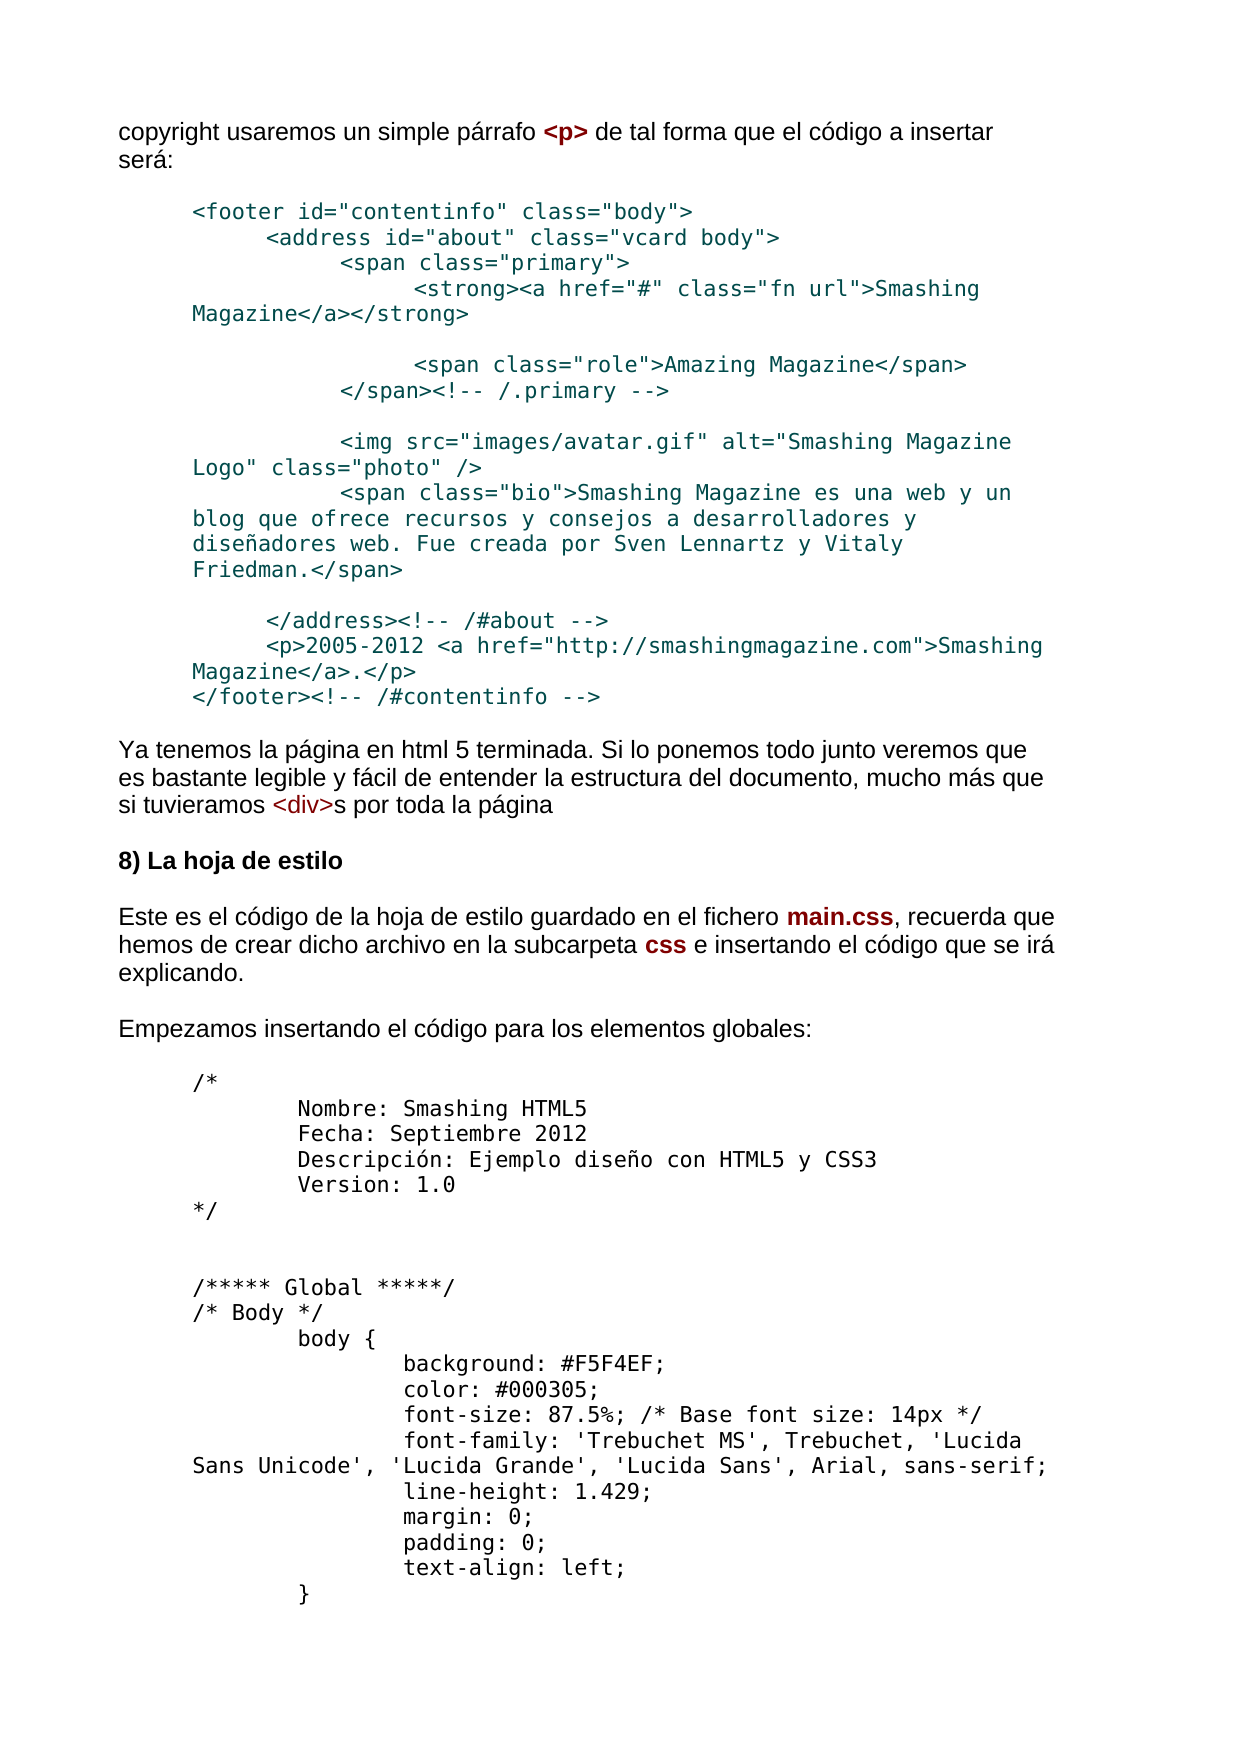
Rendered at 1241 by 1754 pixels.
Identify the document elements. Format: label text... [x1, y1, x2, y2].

text body { [192, 1326, 1059, 1351]
list 8) La hoja de estilo [118, 847, 1059, 875]
text line-height: 1.429; [192, 1479, 1059, 1504]
text text-align: left; [192, 1555, 1059, 1581]
text */ [192, 1198, 1059, 1223]
text /***** Global *****/ [192, 1274, 1059, 1300]
text padding: 0; [192, 1530, 1059, 1555]
text <address id="about" class="vcard body"> [192, 225, 1059, 251]
text Nombre: Smashing HTML5 [192, 1096, 1059, 1121]
text copyright usaremos un simple párrafo <p> de tal forma que el código a insertar será: [118, 118, 1059, 174]
text </span><!-- /.primary --> [192, 378, 1059, 404]
text <img src="images/avatar.gif" alt="Smashing Magazine Logo" class="photo" /> [192, 429, 1059, 480]
text <strong><a href="#" class="fn url">Smashing Magazine</a></strong> [192, 276, 1059, 327]
text Este es el código de la hoja de estilo guardado en el fichero main.css, recuerda que hemos de crear dicho archivo en la subcarpeta css e insertando el código que se irá explicando. [118, 903, 1059, 987]
text Descripción: Ejemplo diseño con HTML5 y CSS3 [192, 1147, 1059, 1172]
text font-family: 'Trebuchet MS', Trebuchet, 'Lucida Sans Unicode', 'Lucida Grande', 'Lucida Sans', Arial, sans-serif; [192, 1428, 1059, 1479]
text Ya tenemos la página en html 5 terminada. Si lo ponemos todo junto veremos que es bastante legible y fácil de entender la estructura del documento, mucho más que si tuvieramos <div>s por toda la página [118, 735, 1059, 819]
text font-size: 87.5%; /* Base font size: 14px */ [192, 1402, 1059, 1428]
text <span class="role">Amazing Magazine</span> [192, 353, 1059, 378]
text <p>2005-2012 <a href="http://smashingmagazine.com">Smashing Magazine</a>.</p> [192, 633, 1059, 684]
text color: #000305; [192, 1377, 1059, 1402]
text background: #F5F4EF; [192, 1351, 1059, 1377]
text margin: 0; [192, 1504, 1059, 1530]
text <span class="primary"> [192, 251, 1059, 276]
text Fecha: Septiembre 2012 [192, 1121, 1059, 1147]
text } [192, 1581, 1059, 1606]
text /* [192, 1070, 1059, 1096]
text </footer><!-- /#contentinfo --> [192, 684, 1059, 710]
text </address><!-- /#about --> [192, 608, 1059, 633]
text /* Body */ [192, 1300, 1059, 1326]
text <span class="bio">Smashing Magazine es una web y un blog que ofrece recursos y consejos a desarrolladores y diseñadores web. Fue creada por Sven Lennartz y Vitaly Friedman.</span> [192, 480, 1059, 582]
text Empezamos insertando el código para los elementos globales: [118, 1014, 1059, 1042]
text Version: 1.0 [192, 1172, 1059, 1198]
text <footer id="contentinfo" class="body"> [192, 199, 1059, 225]
